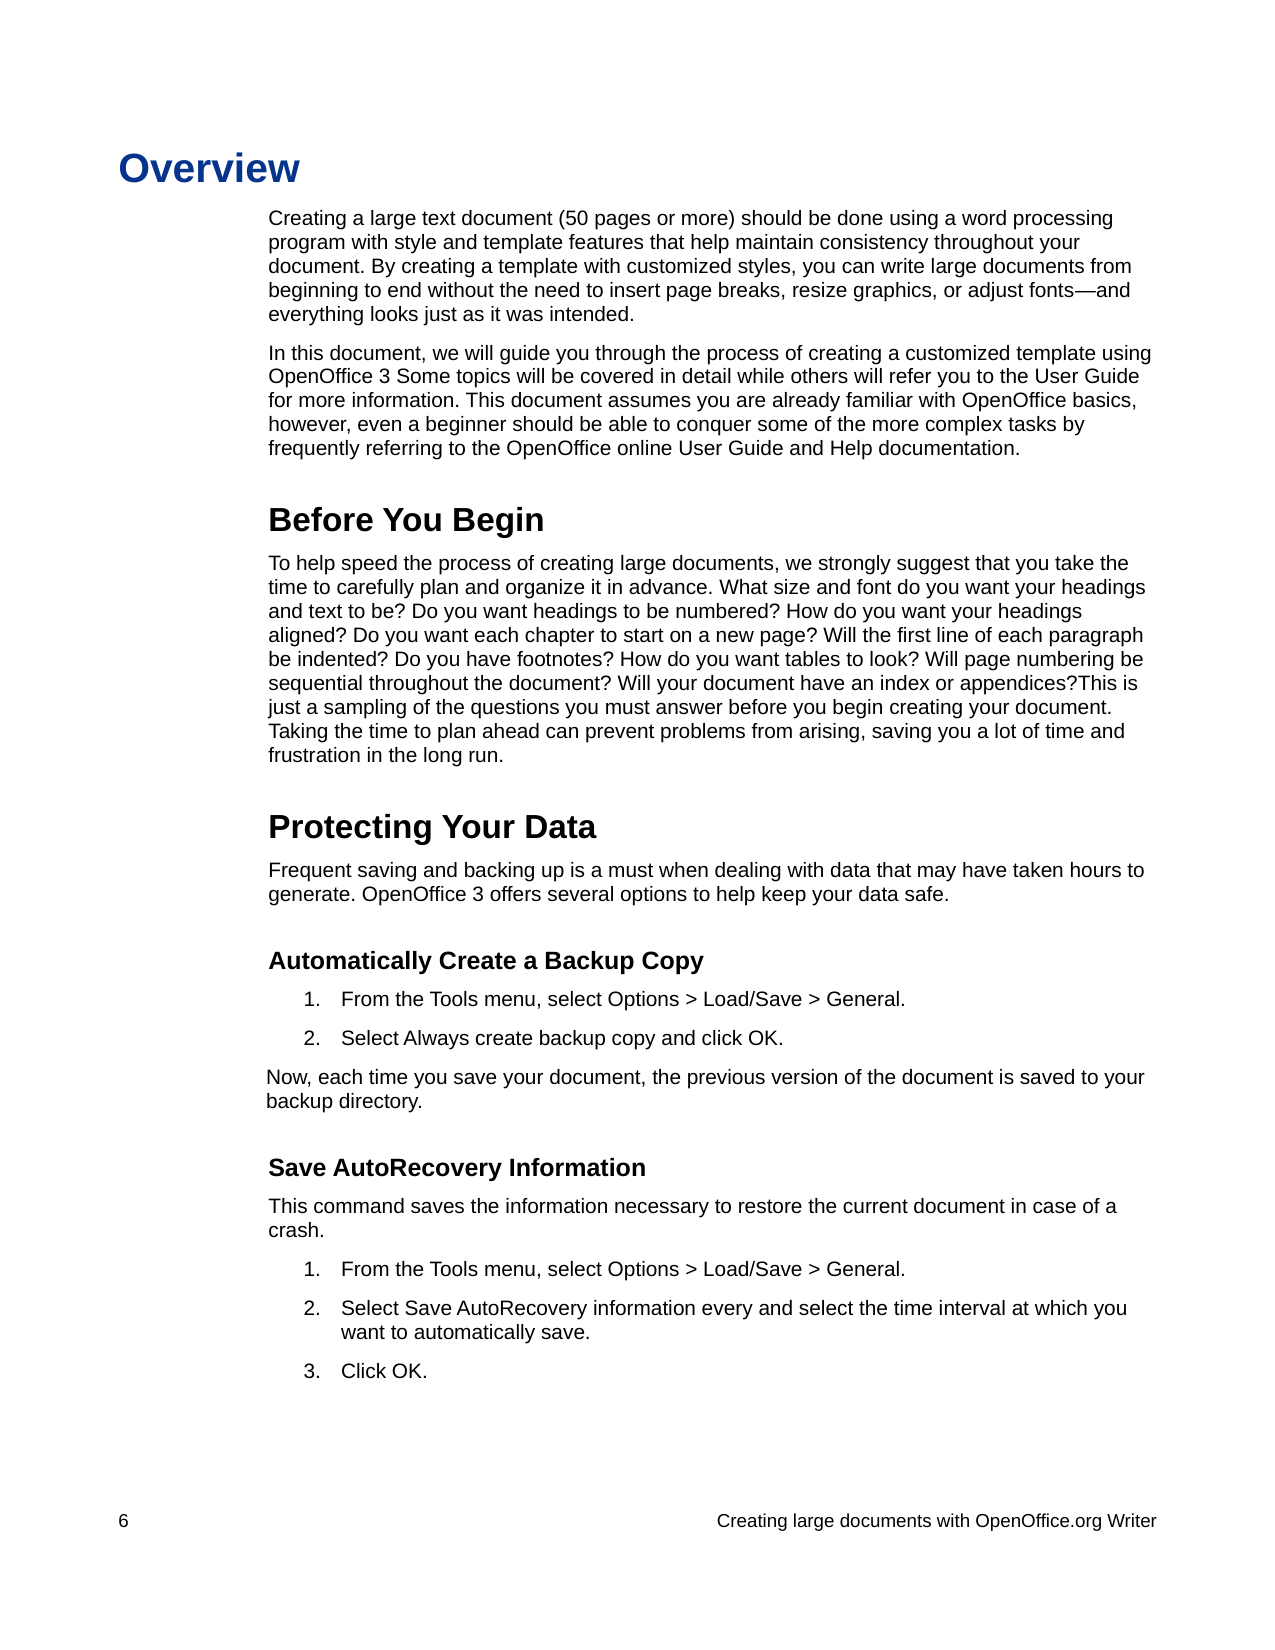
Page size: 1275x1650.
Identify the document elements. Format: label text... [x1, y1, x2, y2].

list Select Always create backup copy and click OK. [303, 1026, 1157, 1050]
list From the Tools menu, select Options > Load/Save > General. [303, 987, 1157, 1011]
text This command saves the information necessary to restore the current document in case of a crash. [268, 1194, 1157, 1242]
subtitle Overview [118, 144, 1157, 191]
subtitle Protecting Your Data [268, 807, 1157, 845]
text Creating a large text document (50 pages or more) should be done using a word processing program with style and template features that help maintain consistency throughout your document. By creating a template with customized styles, you can write large documents from beginning to end without the need to insert page breaks, resize graphics, or adjust fonts—and everything looks just as it was intended. [268, 206, 1157, 325]
text Frequent saving and backing up is a must when dealing with data that may have taken hours to generate. OpenOffice 3 offers several options to help keep your data safe. [268, 858, 1157, 906]
list From the Tools menu, select Options > Load/Save > General. [303, 1257, 1157, 1281]
subtitle Automatically Create a Backup Copy [268, 946, 1157, 974]
list Click OK. [303, 1359, 1157, 1383]
list Select Save AutoRecovery information every and select the time interval at which you want to automatically save. [303, 1296, 1157, 1344]
subtitle Before You Begin [268, 500, 1157, 539]
subtitle Save AutoRecovery Information [268, 1153, 1157, 1181]
text To help speed the process of creating large documents, we strongly suggest that you take the time to carefully plan and organize it in advance. What size and font do you want your headings and text to be? Do you want headings to be numbered? How do you want your headings aligned? Do you want each chapter to start on a new page? Will the first line of each paragraph be indented? Do you have footnotes? How do you want tables to look? Will page numbering be sequential throughout the document? Will your document have an index or appendices?This is just a sampling of the questions you must answer before you begin creating your document. Taking the time to plan ahead can prevent problems from arising, saving you a lot of time and frustration in the long run. [268, 551, 1157, 767]
text In this document, we will guide you through the process of creating a customized template using OpenOffice 3 Some topics will be covered in detail while others will refer you to the User Guide for more information. This document assumes you are already familiar with OpenOffice basics, however, even a beginner should be able to conquer some of the more complex tasks by frequently referring to the OpenOffice online User Guide and Help documentation. [268, 340, 1157, 460]
text Now, each time you save your document, the previous version of the document is saved to your backup directory. [266, 1065, 1157, 1113]
